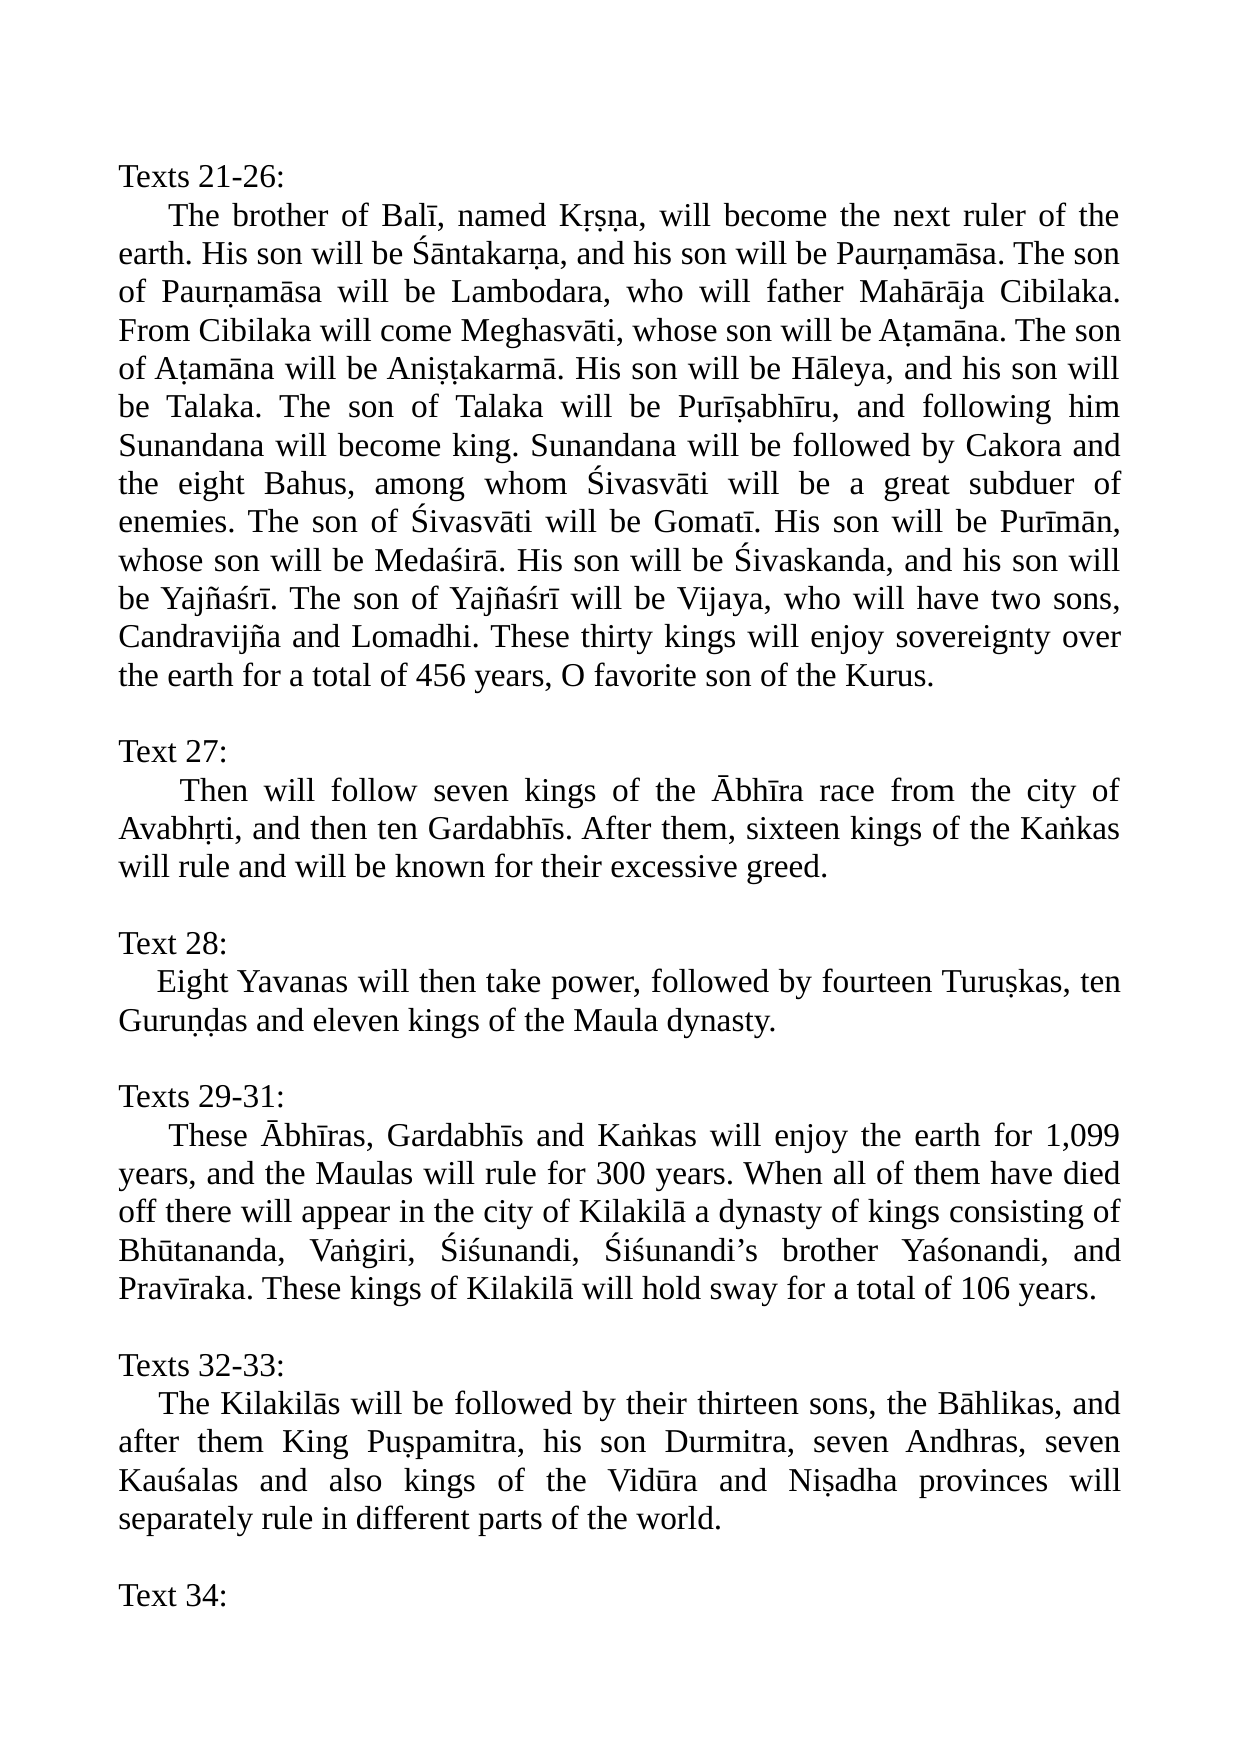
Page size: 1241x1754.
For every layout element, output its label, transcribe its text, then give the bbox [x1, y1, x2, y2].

text The Kilakilās will be followed by their thirteen sons, the Bāhlikas, and after them King Puṣpamitra, his son Durmitra, seven Andhras, seven Kauśalas and also kings of the Vidūra and Niṣadha provinces will separately rule in different parts of the world. [118, 1383, 1122, 1536]
text Then will follow seven kings of the Ābhīra race from the city of Avabhṛti, and then ten Gardabhīs. After them, sixteen kings of the Kaṅkas will rule and will be known for their excessive greed. [118, 770, 1122, 885]
text Texts 32-33: [118, 1345, 1122, 1383]
text Text 27: [118, 731, 1122, 770]
text Eight Yavanas will then take power, followed by fourteen Turuṣkas, ten Guruṇḍas and eleven kings of the Maula dynasty. [118, 961, 1122, 1038]
text These Ābhīras, Gardabhīs and Kaṅkas will enjoy the earth for 1,099 years, and the Maulas will rule for 300 years. When all of them have died off there will appear in the city of Kilakilā a dynasty of kings consisting of Bhūtananda, Vaṅgiri, Śiśunandi, Śiśunandi’s brother Yaśonandi, and Pravīraka. These kings of Kilakilā will hold sway for a total of 106 years. [118, 1115, 1122, 1306]
text Text 28: [118, 923, 1122, 961]
text Texts 29-31: [118, 1076, 1122, 1115]
text Texts 21-26: [118, 156, 1122, 195]
text The brother of Balī, named Kṛṣṇa, will become the next ruler of the earth. His son will be Śāntakarṇa, and his son will be Paurṇamāsa. The son of Paurṇamāsa will be Lambodara, who will father Mahārāja Cibilaka. From Cibilaka will come Meghasvāti, whose son will be Aṭamāna. The son of Aṭamāna will be Aniṣṭakarmā. His son will be Hāleya, and his son will be Talaka. The son of Talaka will be Purīṣabhīru, and following him Sunandana will become king. Sunandana will be followed by Cakora and the eight Bahus, among whom Śivasvāti will be a great subduer of enemies. The son of Śivasvāti will be Gomatī. His son will be Purīmān, whose son will be Medaśirā. His son will be Śivaskanda, and his son will be Yajñaśrī. The son of Yajñaśrī will be Vijaya, who will have two sons, Candravijña and Lomadhi. These thirty kings will enjoy sovereignty over the earth for a total of 456 years, O favorite son of the Kurus. [118, 195, 1122, 693]
text Text 34: [118, 1575, 1122, 1613]
